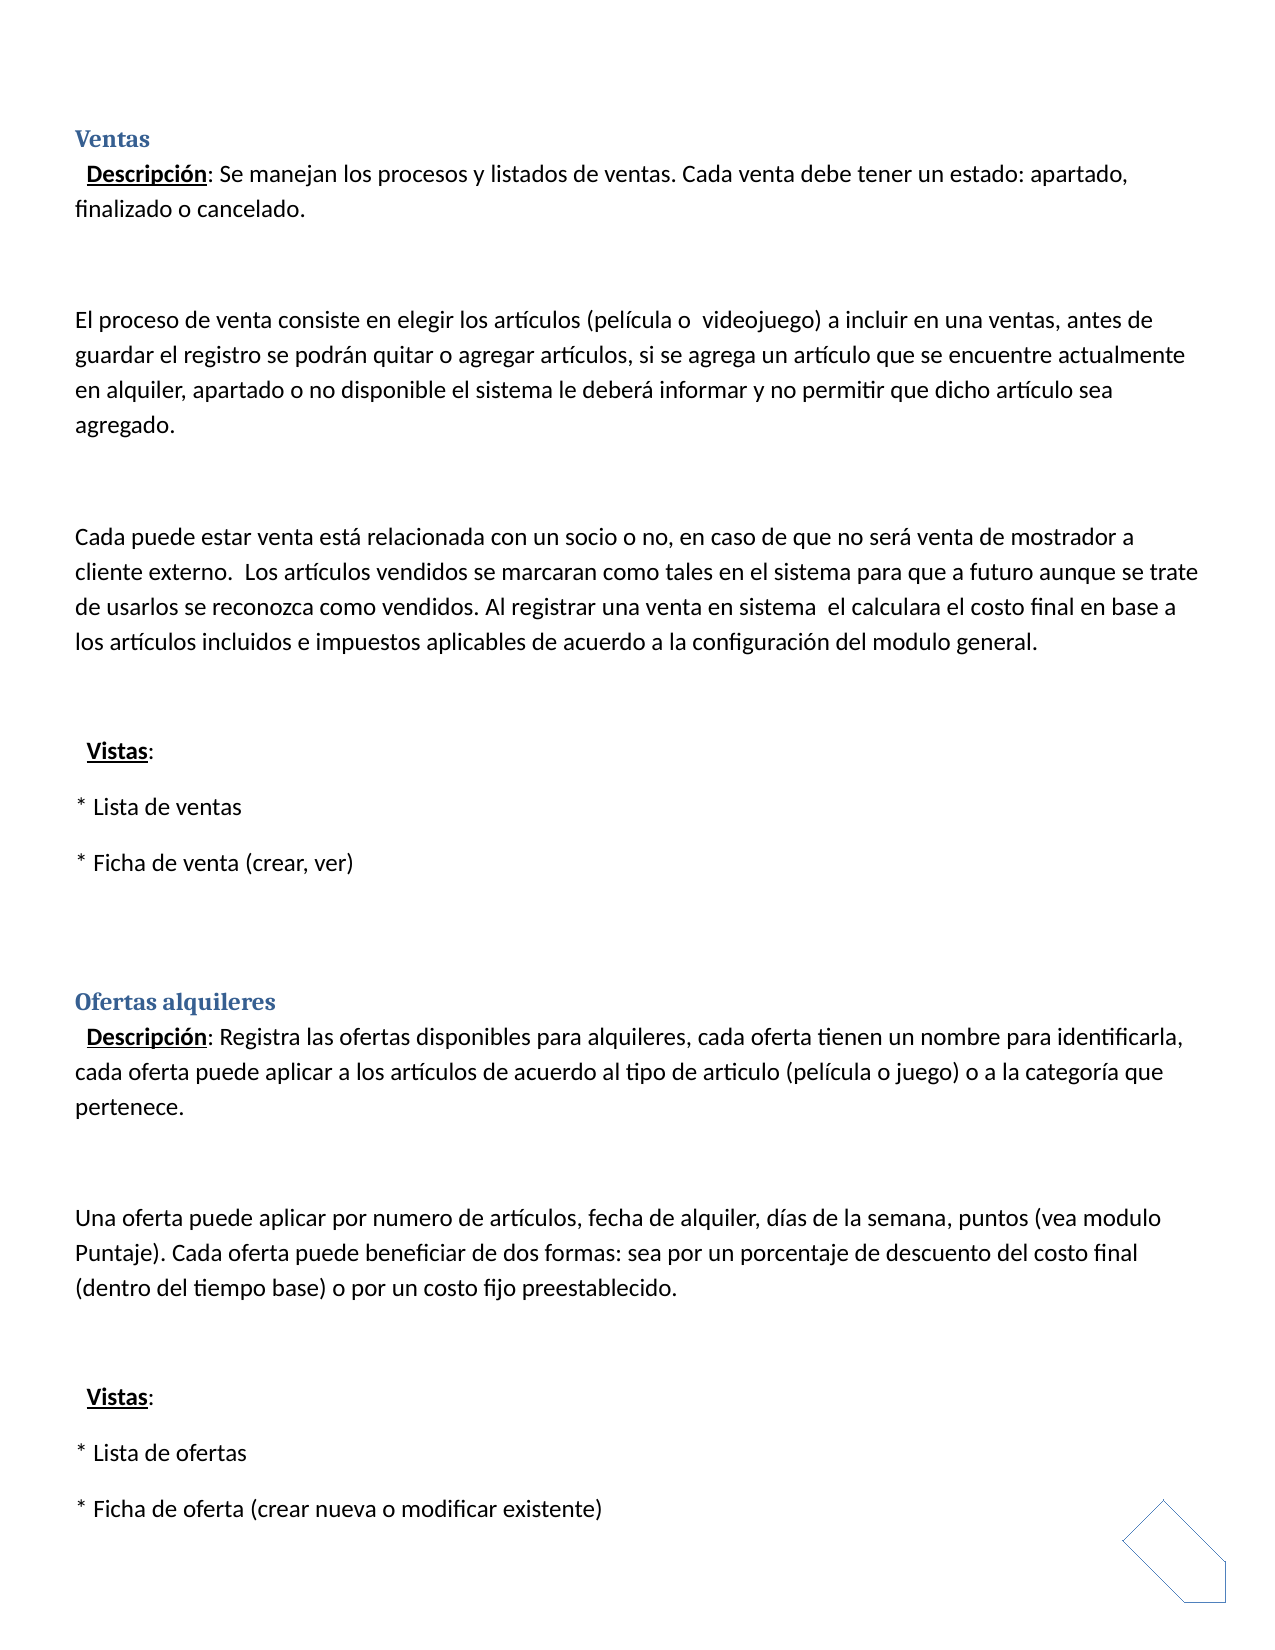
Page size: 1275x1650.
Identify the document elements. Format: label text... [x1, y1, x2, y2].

text * Lista de ventas [75, 791, 1200, 822]
text Una oferta puede aplicar por numero de artículos, fecha de alquiler, días de la semana, puntos (vea modulo Puntaje). Cada oferta puede beneficiar de dos formas: sea por un porcentaje de descuento del costo final (dentro del tiempo base) o por un costo fijo preestablecido. [75, 1202, 1200, 1303]
text * Lista de ofertas [75, 1437, 1200, 1468]
text Vistas: [75, 1381, 1200, 1412]
text Descripción: Se manejan los procesos y listados de ventas. Cada venta debe tener un estado: apartado, finalizado o cancelado. [75, 158, 1200, 223]
text * Ficha de venta (crear, ver) [75, 847, 1200, 877]
text El proceso de venta consiste en elegir los artículos (película o videojuego) a incluir en una ventas, antes de guardar el registro se podrán quitar o agregar artículos, si se agrega un artículo que se encuentre actualmente en alquiler, apartado o no disponible el sistema le deberá informar y no permitir que dicho artículo sea agregado. [75, 305, 1200, 440]
text Cada puede estar venta está relacionada con un socio o no, en caso de que no será venta de mostrador a cliente externo. Los artículos vendidos se marcaran como tales en el sistema para que a futuro aunque se trate de usarlos se reconozca como vendidos. Al registrar una venta en sistema el calculara el costo final en base a los artículos incluidos e impuestos aplicables de acuerdo a la configuración del modulo general. [75, 521, 1200, 657]
text Vistas: [75, 735, 1200, 766]
subtitle Ofertas alquileres [75, 988, 1200, 1016]
subtitle Ventas [75, 125, 1200, 154]
text Descripción: Registra las ofertas disponibles para alquileres, cada oferta tienen un nombre para identificarla, cada oferta puede aplicar a los artículos de acuerdo al tipo de articulo (película o juego) o a la categoría que pertenece. [75, 1021, 1200, 1121]
text * Ficha de oferta (crear nueva o modificar existente) [75, 1493, 1200, 1523]
